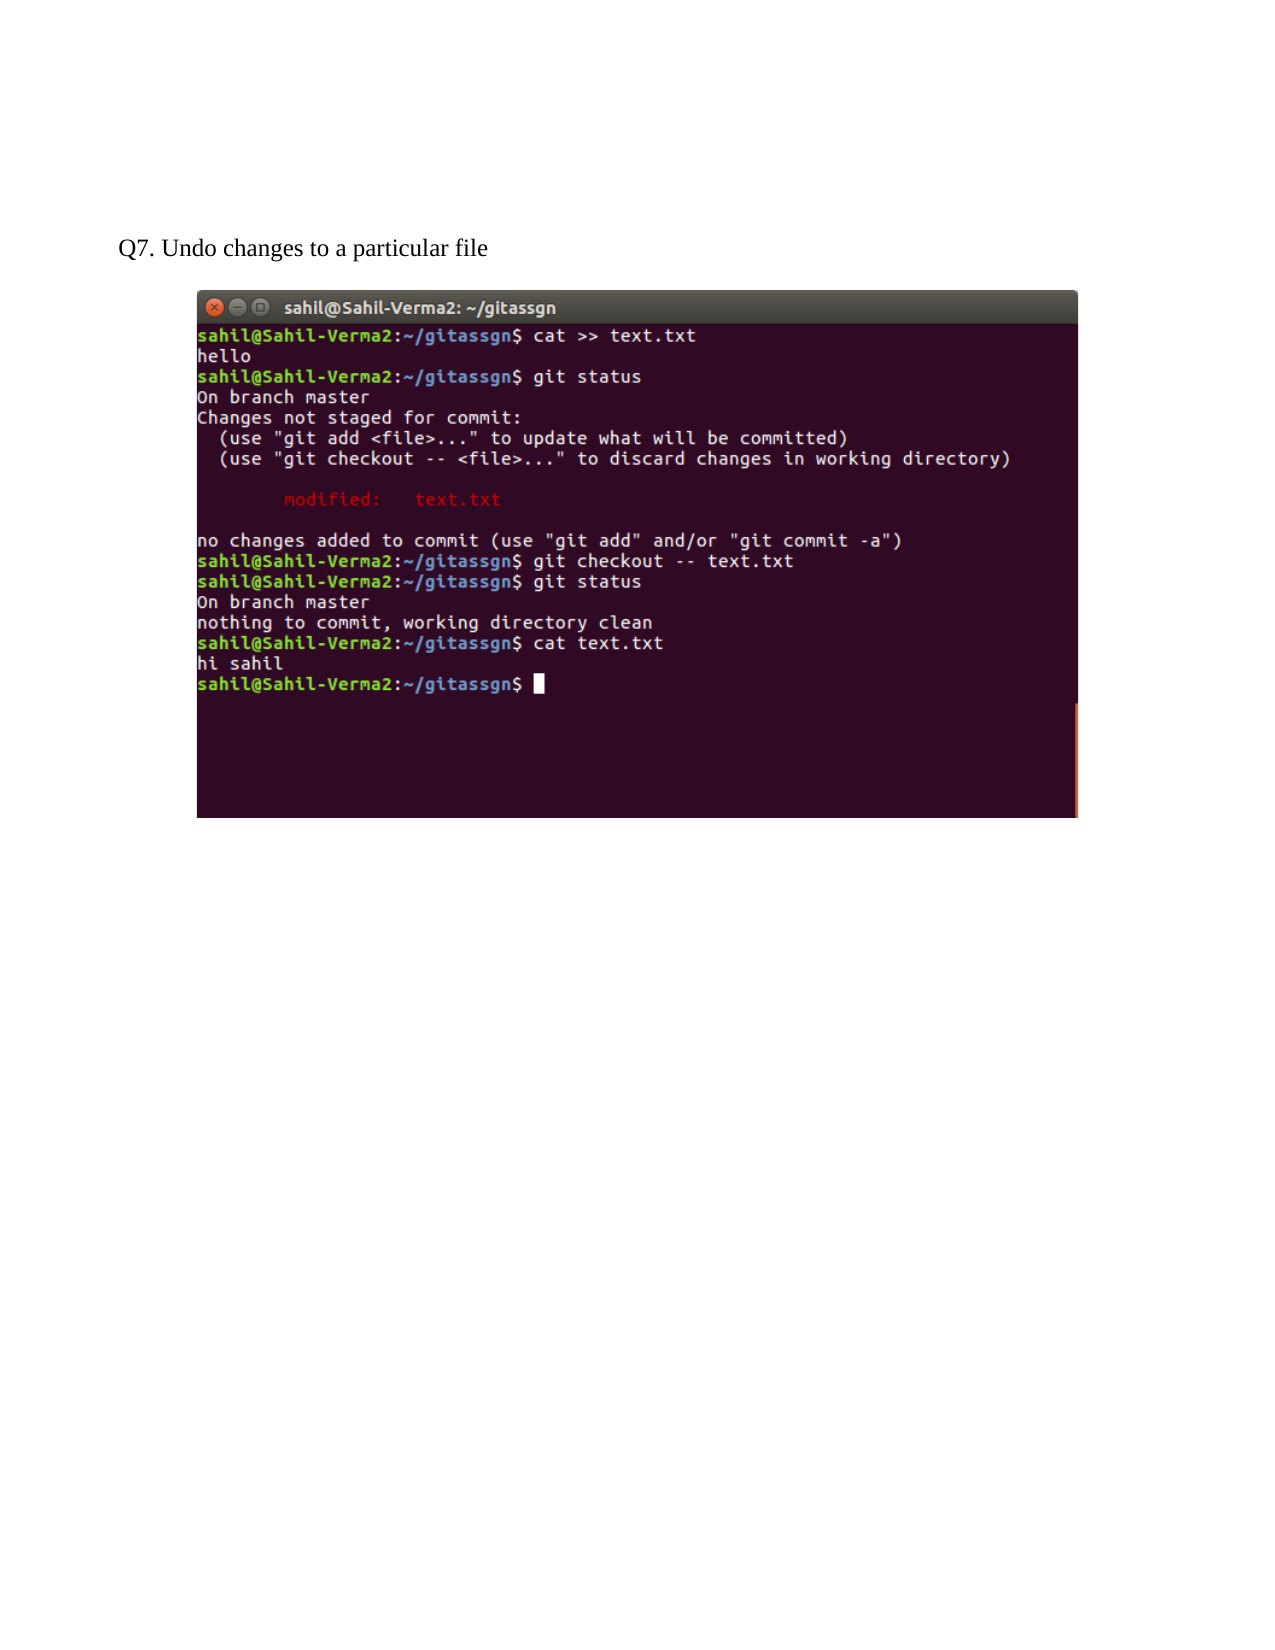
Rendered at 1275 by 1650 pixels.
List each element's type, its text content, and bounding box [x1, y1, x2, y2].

picture [196, 290, 1079, 818]
text Q7. Undo changes to a particular file [118, 233, 1157, 262]
